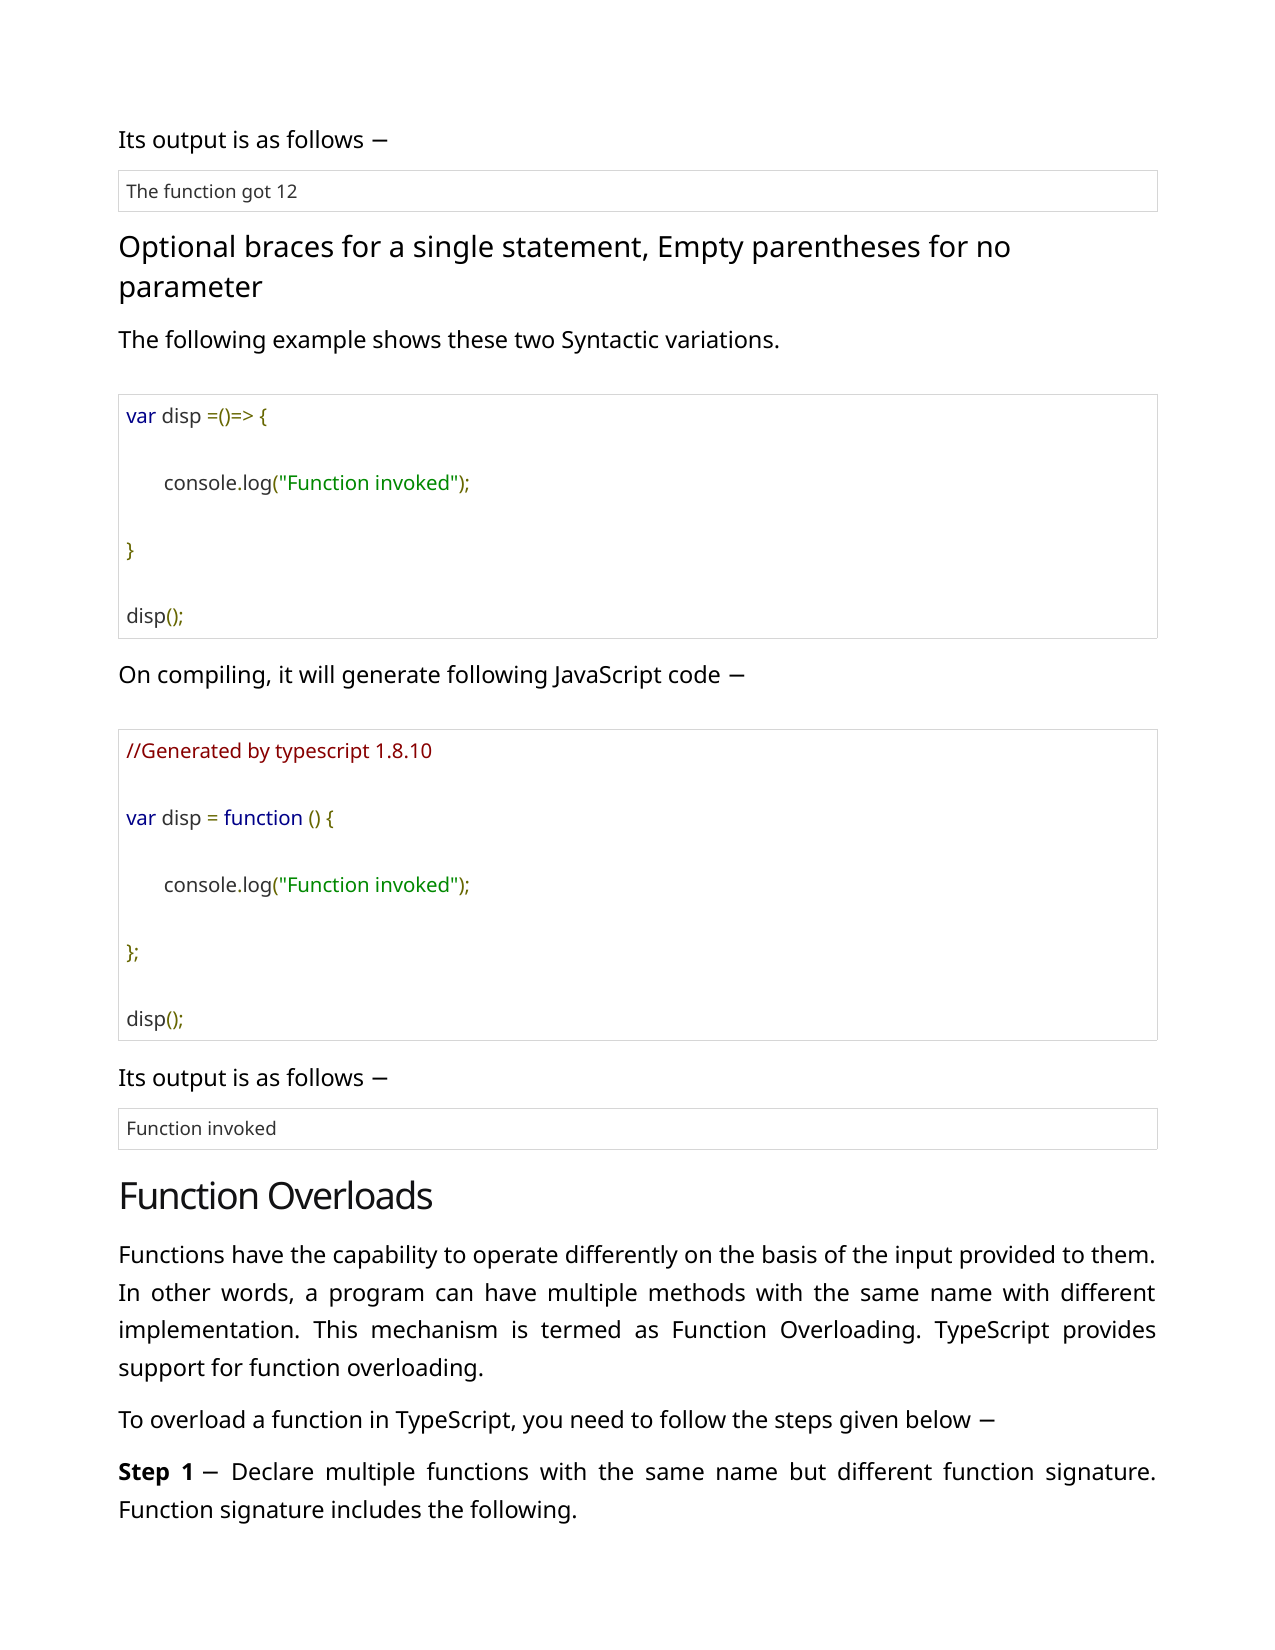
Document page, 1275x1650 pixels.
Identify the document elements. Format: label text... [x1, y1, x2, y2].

text On compiling, it will generate following JavaScript code − [118, 653, 1157, 691]
text disp(); [119, 996, 1157, 1040]
text //Generated by typescript 1.8.10 [119, 730, 1157, 764]
text The following example shows these two Syntactic variations. [118, 318, 1157, 356]
text disp(); [119, 594, 1157, 638]
text console.log("Function invoked"); [119, 460, 1157, 496]
text The function got 12 [119, 171, 1157, 211]
subtitle Optional braces for a single statement, Empty parentheses for no parameter [118, 226, 1157, 306]
text Its output is as follows − [118, 118, 1157, 156]
subtitle Function Overloads [118, 1170, 1157, 1221]
text To overload a function in TypeScript, you need to follow the steps given below − [118, 1398, 1157, 1435]
text Its output is as follows − [118, 1055, 1157, 1093]
text console.log("Function invoked"); [119, 862, 1157, 898]
text Functions have the capability to operate differently on the basis of the input provided to them. In other words, a program can have multiple methods with the same name with different implementation. This mechanism is termed as Function Overloading. TypeScript provides support for function overloading. [118, 1233, 1157, 1383]
text } [119, 527, 1157, 563]
text var disp = function () { [119, 796, 1157, 831]
text Function invoked [119, 1109, 1157, 1149]
text }; [119, 929, 1157, 965]
text var disp =()=> { [119, 395, 1157, 429]
text Step 1 − Declare multiple functions with the same name but different function signature. Function signature includes the following. [118, 1450, 1157, 1525]
